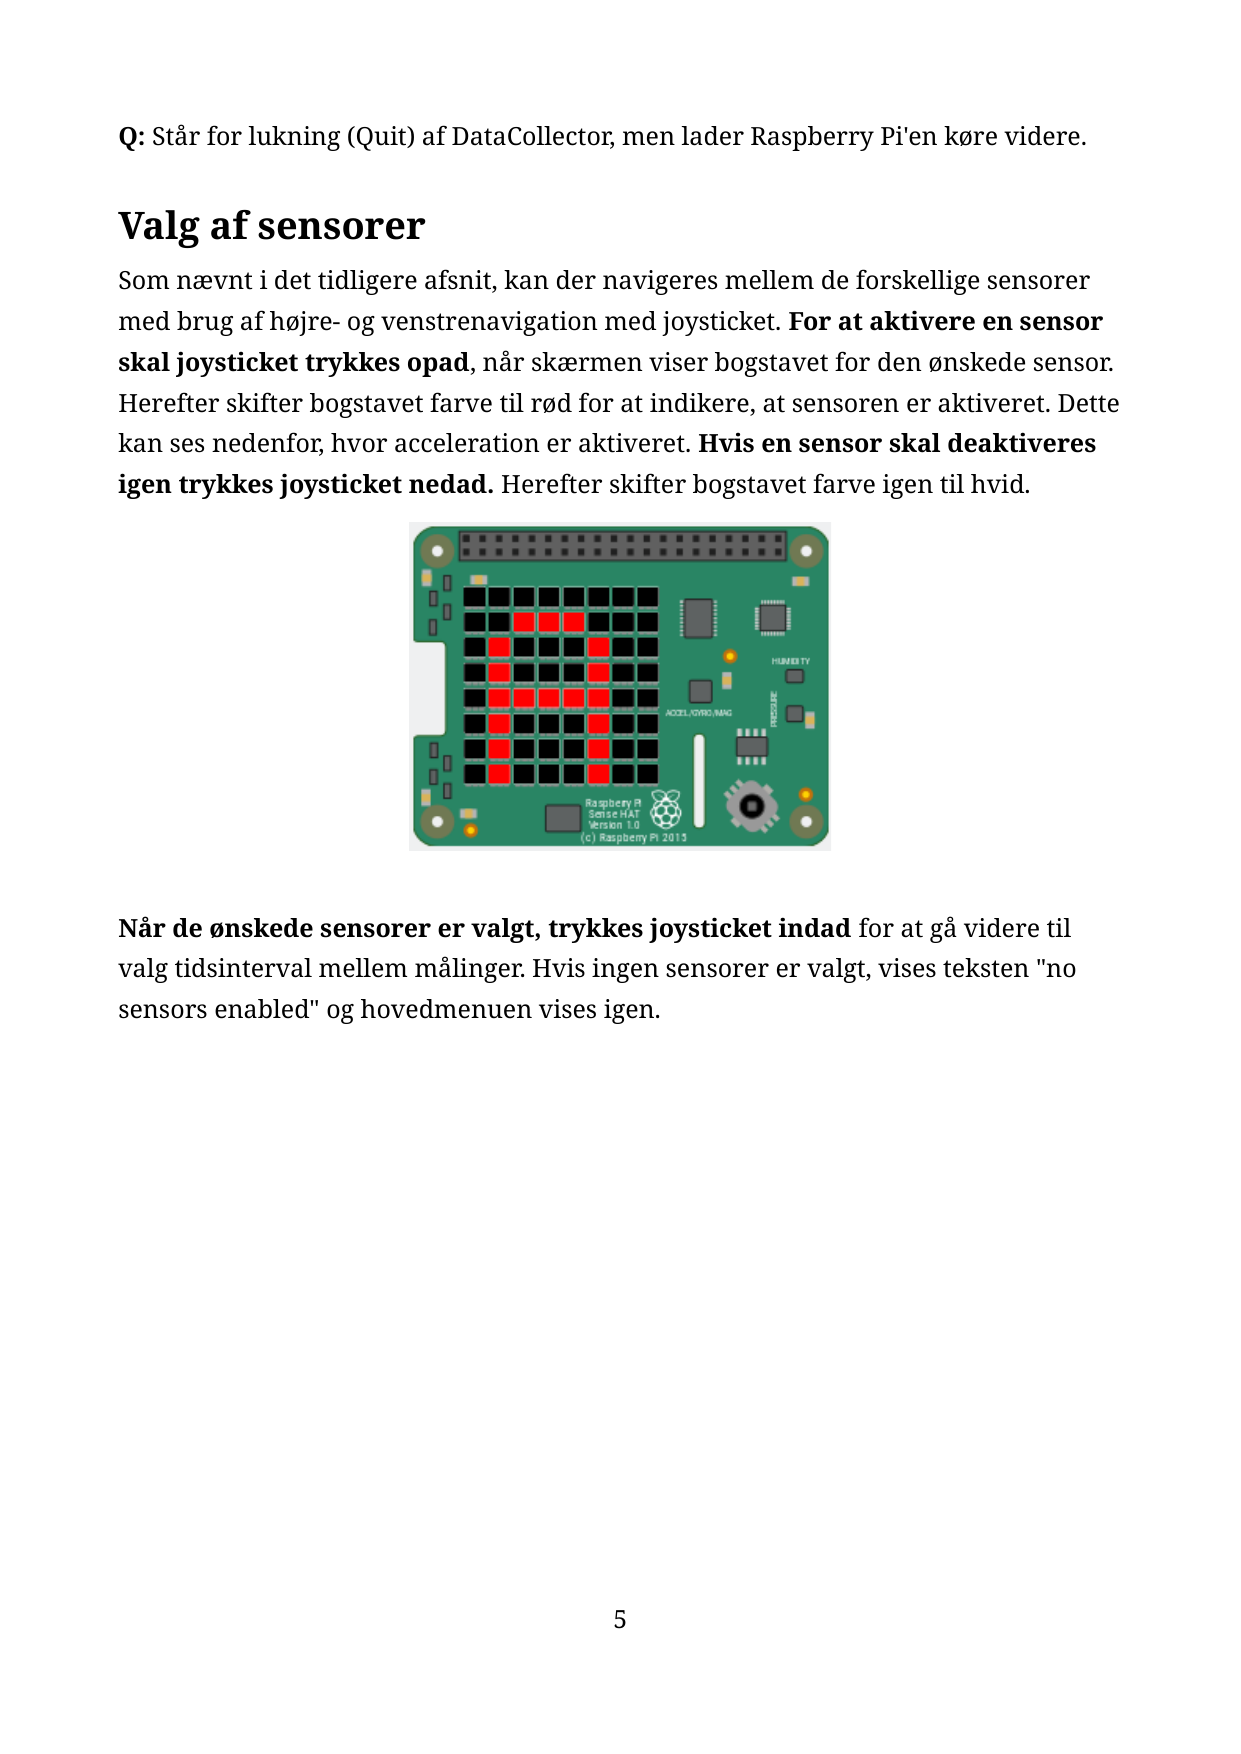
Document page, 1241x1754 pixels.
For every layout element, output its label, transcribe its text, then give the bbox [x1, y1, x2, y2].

text Som nævnt i det tidligere afsnit, kan der navigeres mellem de forskellige sensorer med brug af højre- og venstrenavigation med joysticket. For at aktivere en sensor skal joysticket trykkes opad, når skærmen viser bogstavet for den ønskede sensor. Herefter skifter bogstavet farve til rød for at indikere, at sensoren er aktiveret. Dette kan ses nedenfor, hvor acceleration er aktiveret. Hvis en sensor skal deaktiveres igen trykkes joysticket nedad. Herefter skifter bogstavet farve igen til hvid. [118, 263, 1122, 501]
subtitle Valg af sensorer [118, 198, 1122, 250]
text Q: Står for lukning (Quit) af DataCollector, men lader Raspberry Pi'en køre videre. [118, 118, 1122, 152]
text Når de ønskede sensorer er valgt, trykkes joysticket indad for at gå videre til valg tidsinterval mellem målinger. Hvis ingen sensorer er valgt, vises teksten "no sensors enabled" og hovedmenuen vises igen. [118, 910, 1122, 1026]
picture [409, 522, 832, 851]
